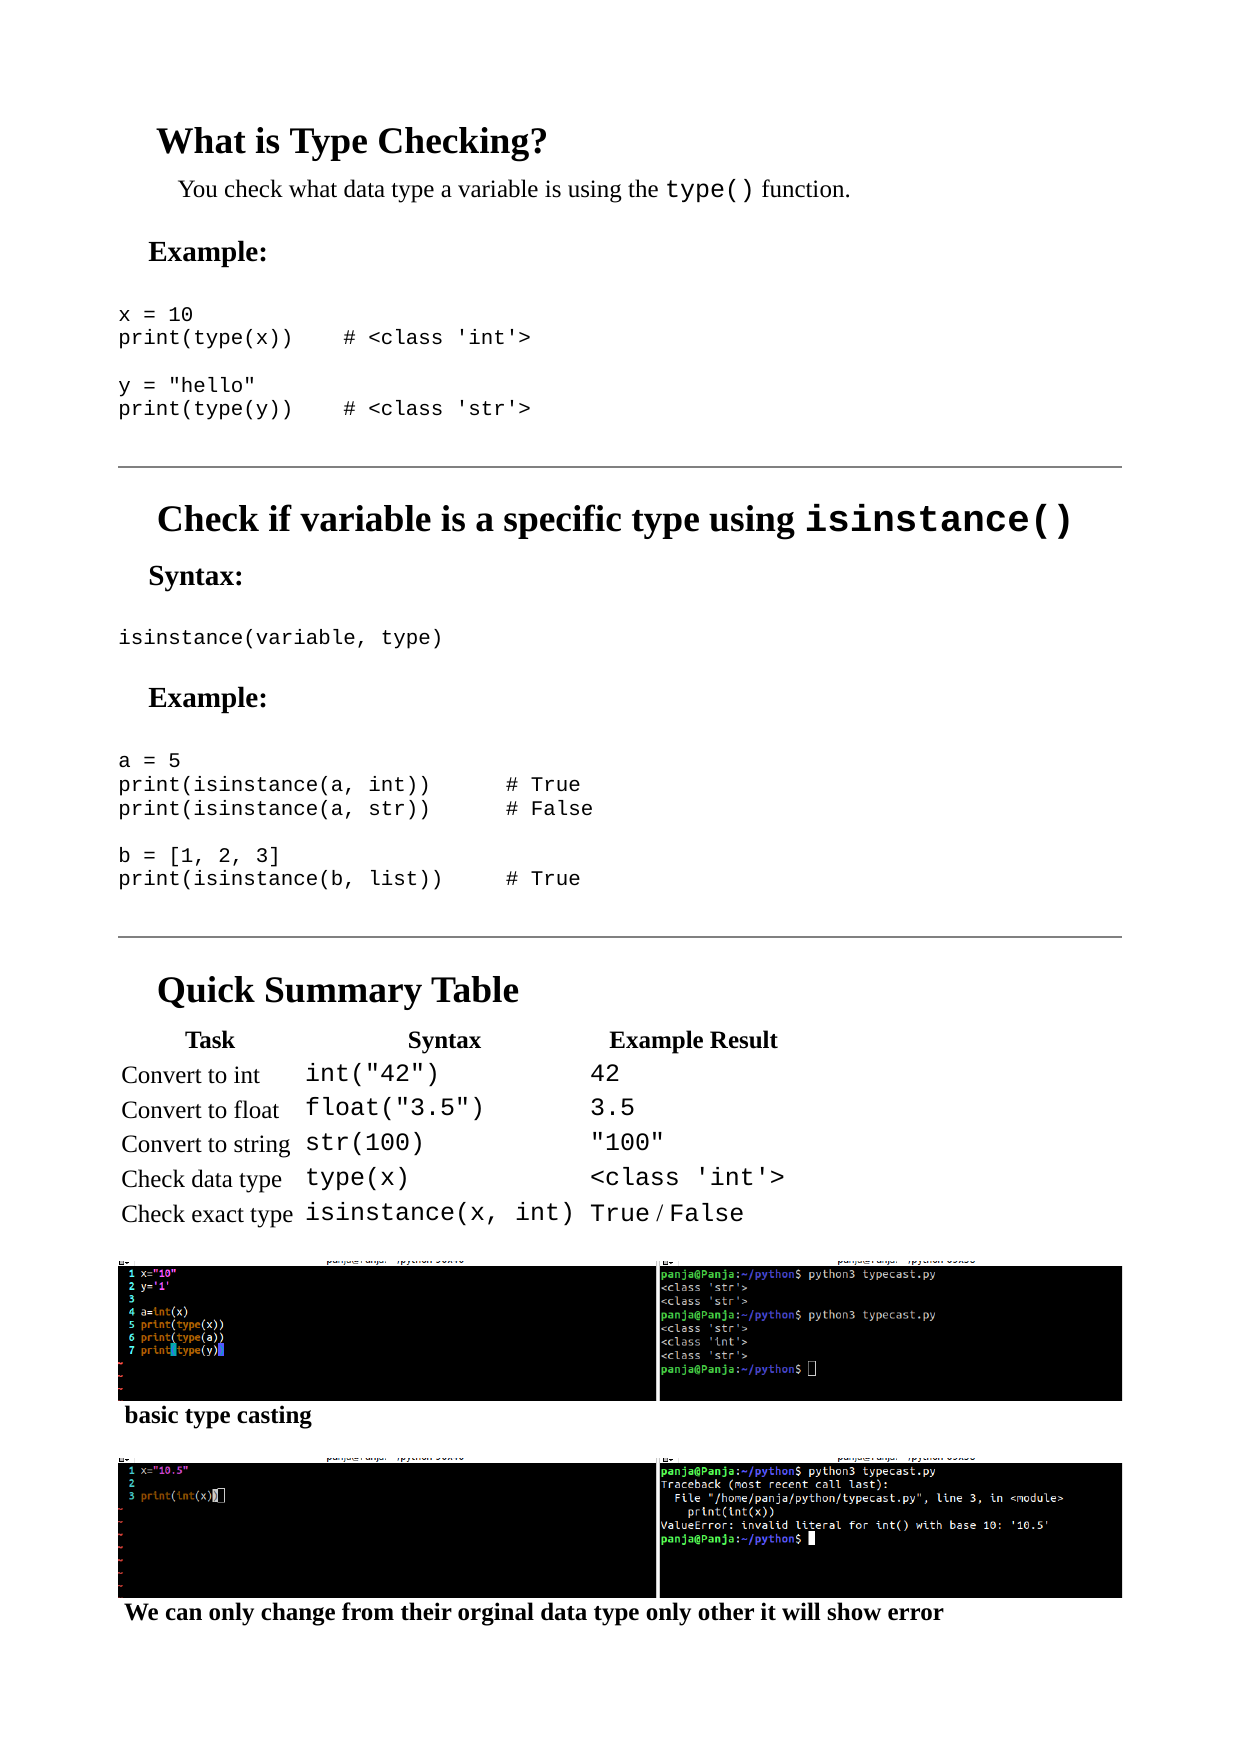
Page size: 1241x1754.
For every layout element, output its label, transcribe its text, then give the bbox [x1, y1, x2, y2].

table_cell isinstance(x, int) [302, 1196, 587, 1232]
table_cell Check data type [118, 1161, 302, 1196]
picture [118, 1458, 1123, 1598]
table_cell str(100) [302, 1126, 587, 1161]
picture [118, 1261, 1123, 1401]
text print(isinstance(a, int)) # True [118, 774, 1122, 797]
table_cell Check exact type [118, 1196, 302, 1232]
table_cell 3.5 [587, 1092, 800, 1126]
table_header Task [118, 1023, 302, 1057]
subtitle 🔸 Check if variable is a specific type using isinstance() [118, 497, 1122, 543]
table_cell "100" [587, 1126, 800, 1161]
text x = 10 [118, 304, 1122, 327]
text isinstance(variable, type) [118, 627, 1122, 651]
text print(type(y)) # <class 'str'> [118, 398, 1122, 422]
subtitle 🔁 Quick Summary Table [118, 967, 1122, 1010]
table_header Syntax [302, 1023, 587, 1057]
subtitle 🔹 What is Type Checking? [118, 118, 1122, 161]
table_cell Convert to float [118, 1092, 302, 1126]
table_cell True / False [587, 1196, 800, 1232]
table_cell int("42") [302, 1057, 587, 1092]
table_header Example Result [587, 1023, 800, 1057]
text y = "hello" [118, 375, 1122, 398]
text print(isinstance(b, list)) # True [118, 868, 1122, 892]
subtitle ✅ Syntax: [118, 558, 1122, 591]
text print(isinstance(a, str)) # False [118, 797, 1122, 821]
table_cell <class 'int'> [587, 1161, 800, 1196]
table_cell type(x) [302, 1161, 587, 1196]
text We can only change from their orginal data type only other it will show error [118, 1598, 1122, 1626]
text print(type(x)) # <class 'int'> [118, 327, 1122, 351]
text basic type casting [118, 1401, 1122, 1429]
table_cell float("3.5") [302, 1092, 587, 1126]
text b = [1, 2, 3] [118, 845, 1122, 868]
subtitle ✅ Example: [118, 234, 1122, 268]
table_cell Convert to string [118, 1126, 302, 1161]
text You check what data type a variable is using the type() function. [177, 174, 1063, 204]
subtitle ✅ Example: [118, 681, 1122, 714]
table_cell Convert to int [118, 1057, 302, 1092]
table_cell 42 [587, 1057, 800, 1092]
text a = 5 [118, 750, 1122, 774]
